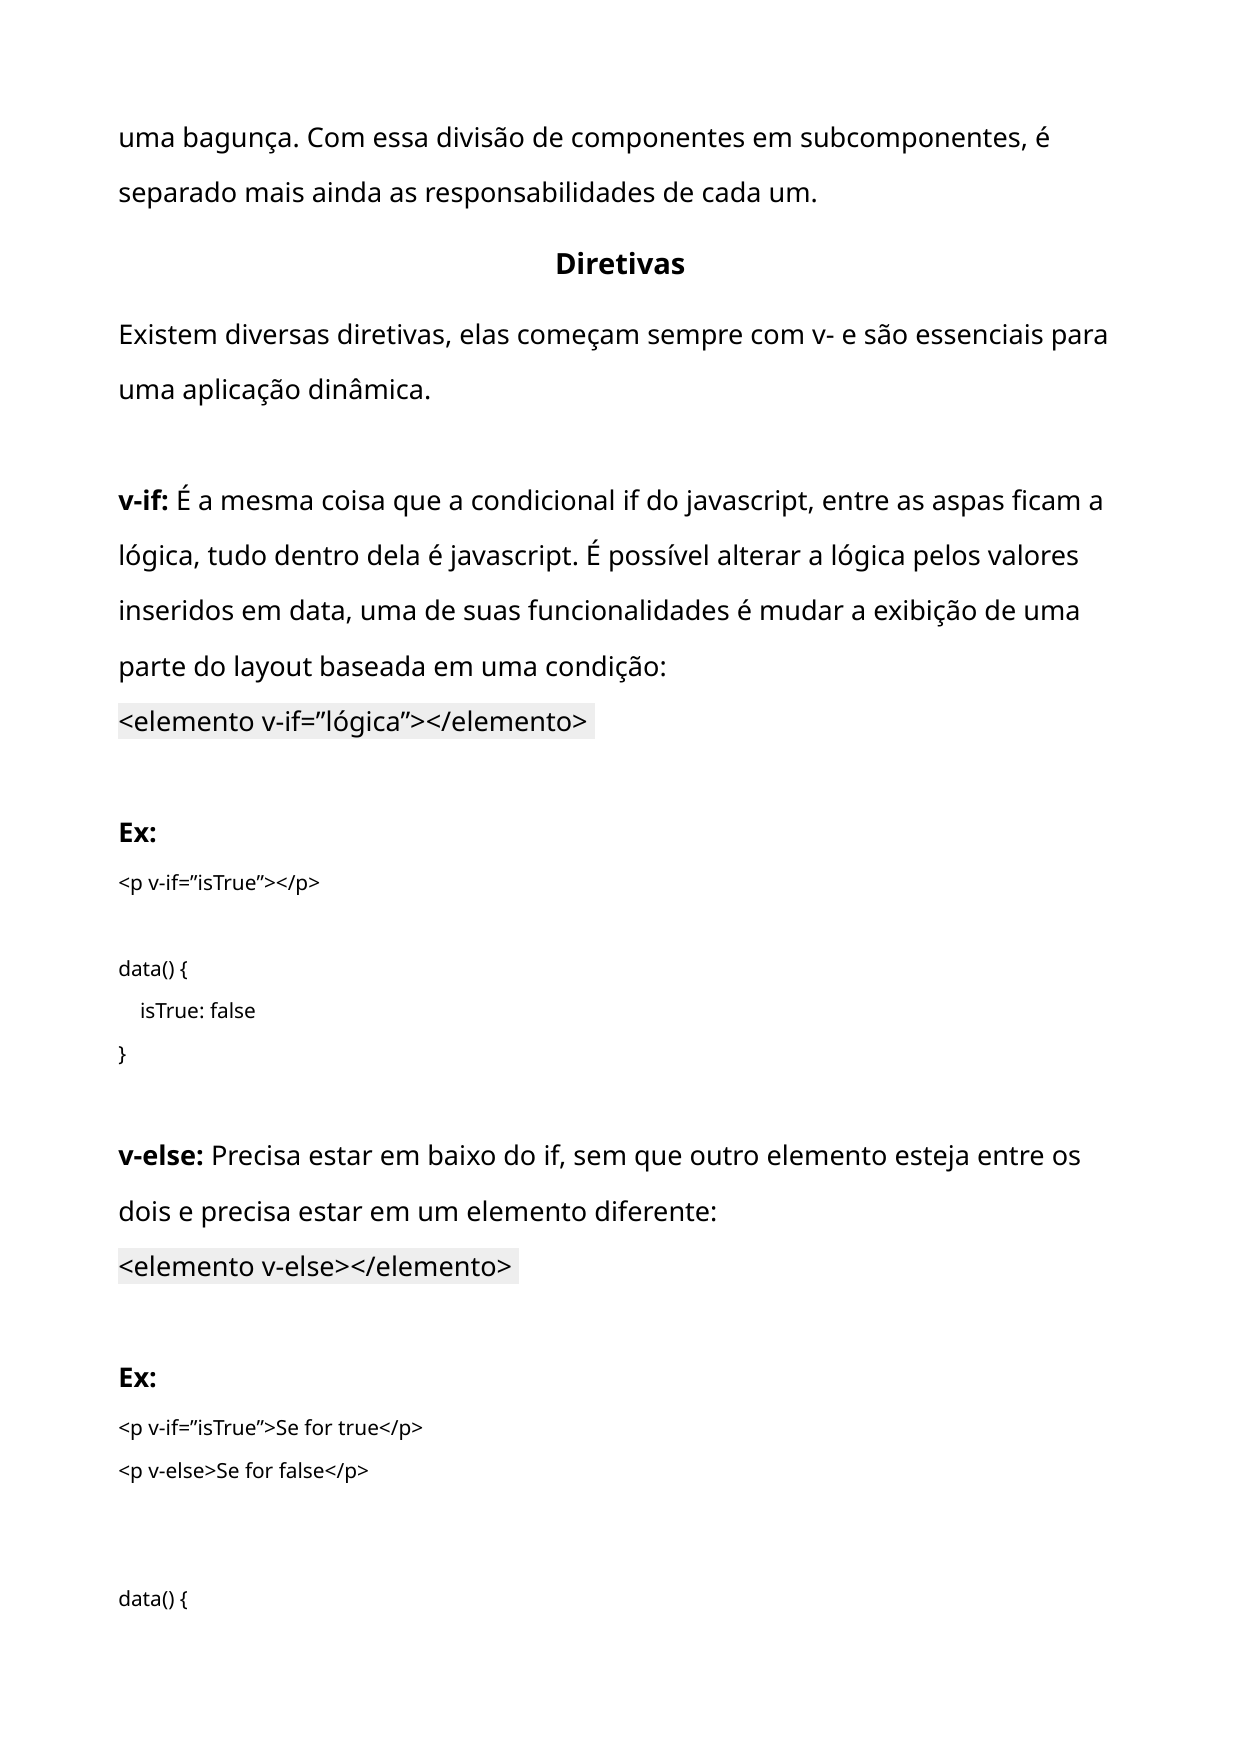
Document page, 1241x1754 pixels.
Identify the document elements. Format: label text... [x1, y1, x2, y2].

text data() { [118, 954, 1122, 982]
text } [118, 1039, 1122, 1067]
text isTrue: false [118, 996, 1122, 1025]
text <p v-if=”isTrue”></p> [118, 868, 1122, 897]
text Ex: [118, 813, 1122, 850]
text data() { [118, 1584, 1122, 1612]
text <p v-else>Se for false</p> [118, 1456, 1122, 1484]
text <elemento v-else></elemento> [118, 1247, 1122, 1284]
text v-if: É a mesma coisa que a condicional if do javascript, entre as aspas ficam a lógica, tudo dentro dela é javascript. É possível alterar a lógica pelos valores inseridos em data, uma de suas funcionalidades é mudar a exibição de uma parte do layout baseada em uma condição: [118, 481, 1122, 684]
text Existem diversas diretivas, elas começam sempre com v- e são essenciais para uma aplicação dinâmica. [118, 315, 1122, 407]
text Ex: [118, 1358, 1122, 1395]
text uma bagunça. Com essa divisão de componentes em subcomponentes, é separado mais ainda as responsabilidades de cada um. [118, 118, 1122, 210]
text v-else: Precisa estar em baixo do if, sem que outro elemento esteja entre os dois e precisa estar em um elemento diferente: [118, 1137, 1122, 1229]
subtitle Diretivas [118, 243, 1122, 283]
text <elemento v-if=”lógica”></elemento> [118, 702, 1122, 739]
text <p v-if=”isTrue”>Se for true</p> [118, 1413, 1122, 1442]
